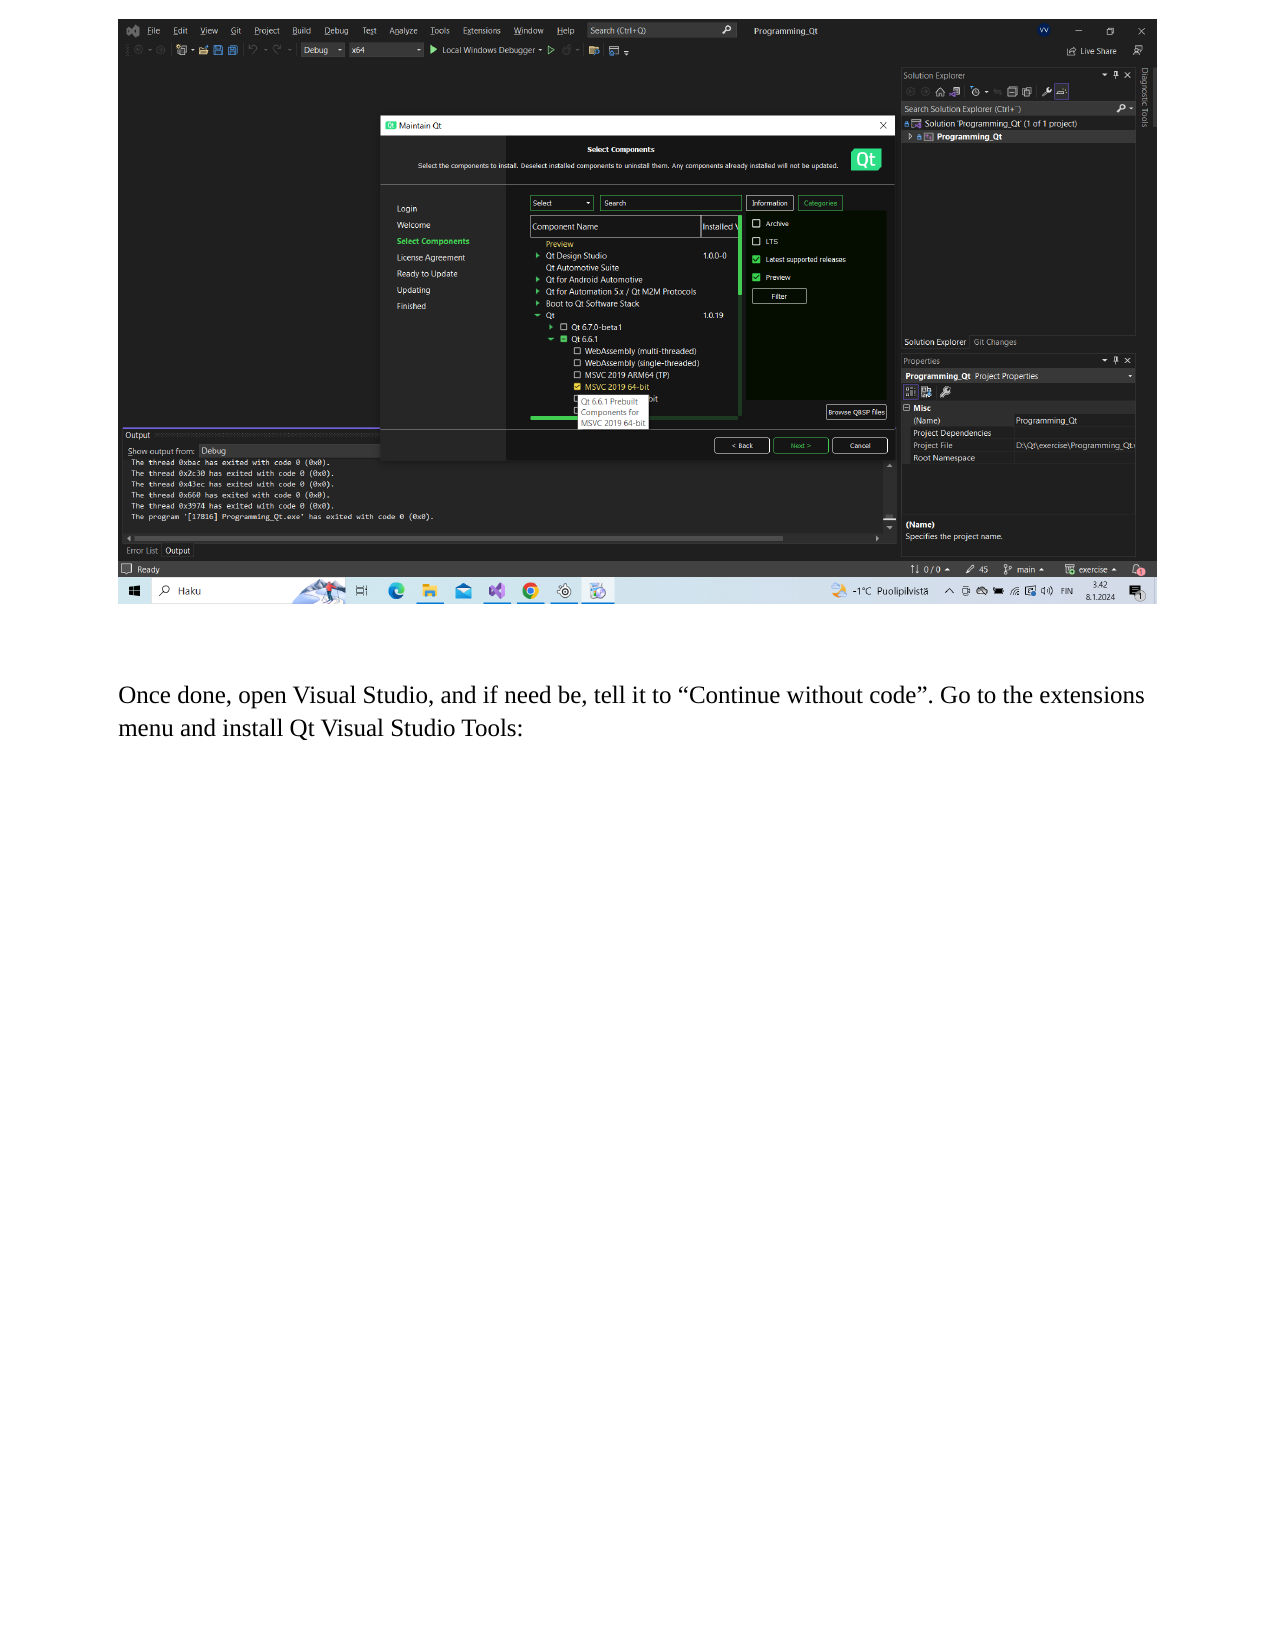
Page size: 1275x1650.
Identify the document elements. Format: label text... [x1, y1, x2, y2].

picture [118, 19, 1157, 604]
text Once done, open Visual Studio, and if need be, tell it to “Continue without code”. Go to the extensions menu and install Qt Visual Studio Tools: [118, 680, 1157, 742]
